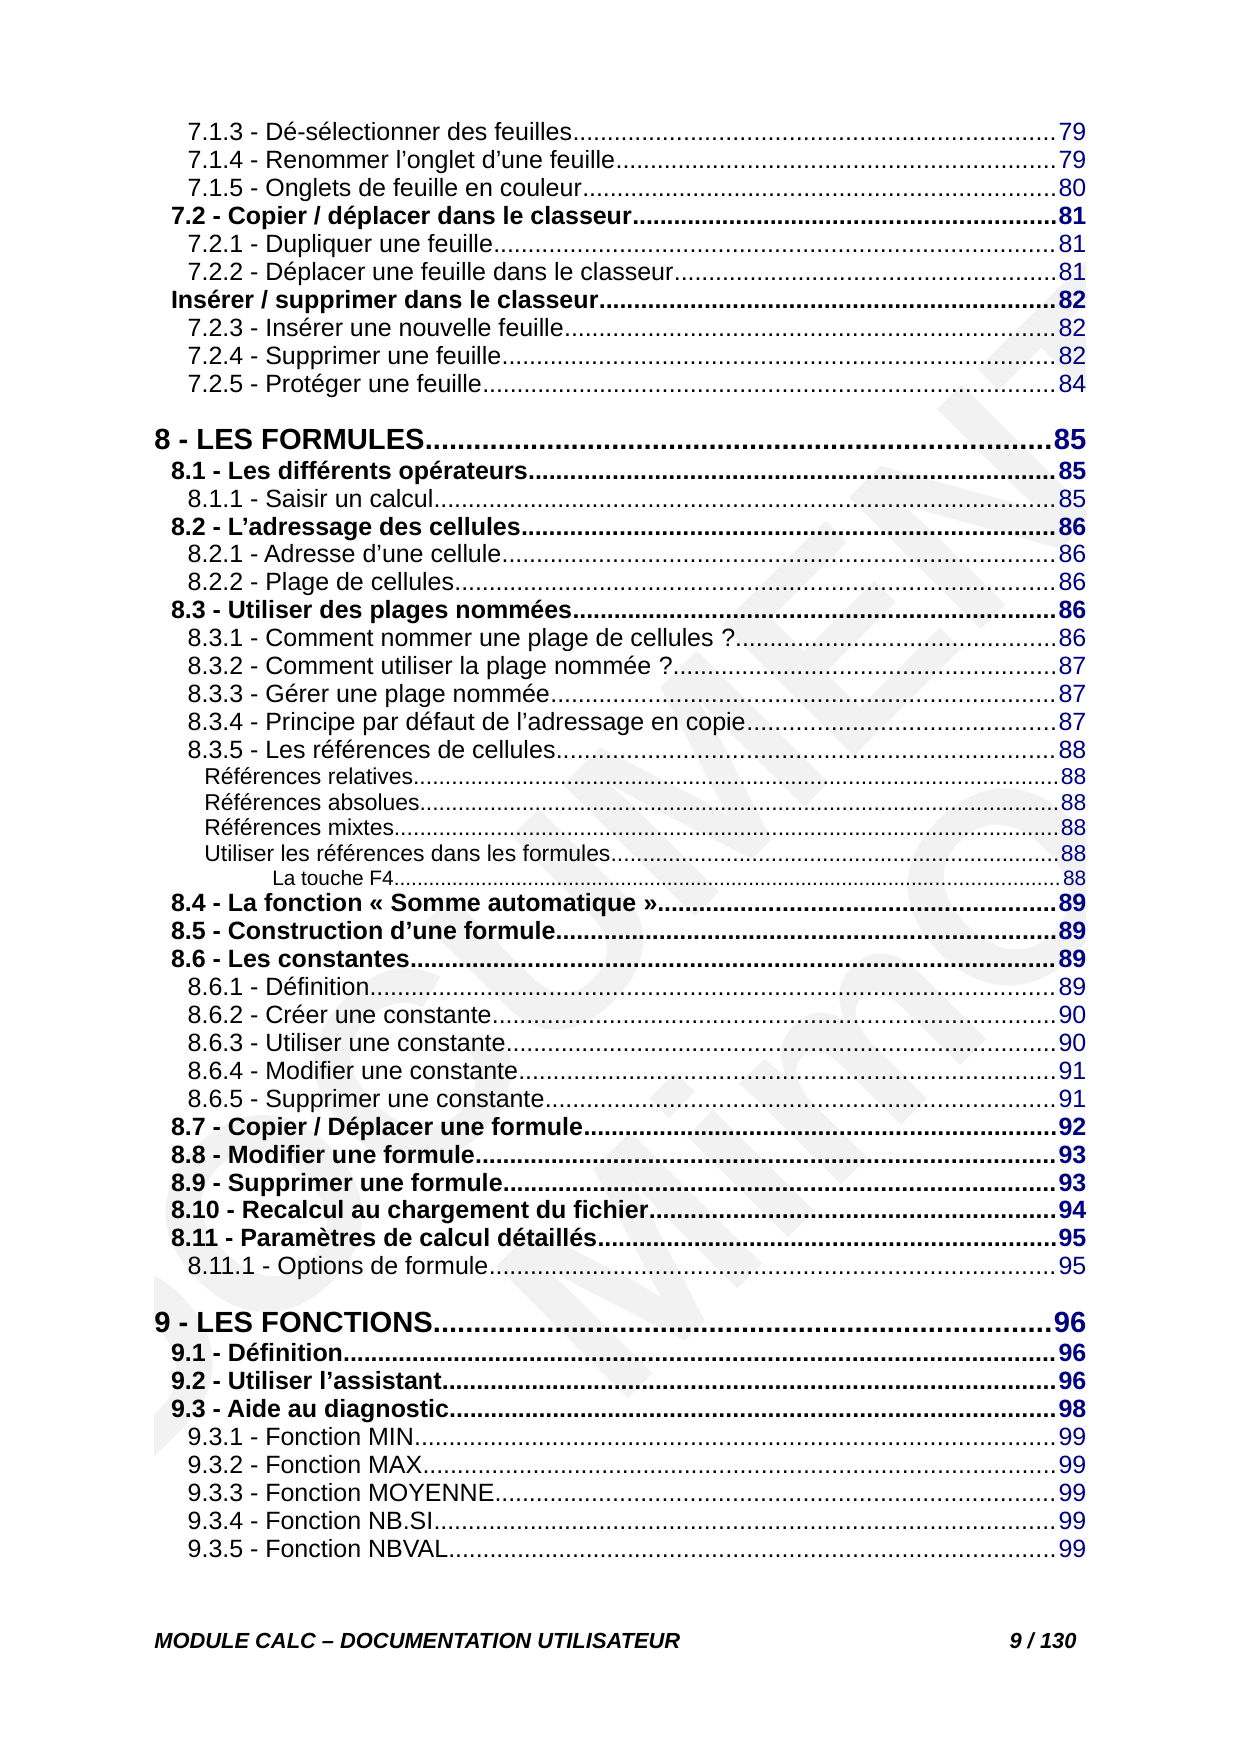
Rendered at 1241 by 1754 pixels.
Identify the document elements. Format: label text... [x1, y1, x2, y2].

text 8.6.5 - Supprimer une constante 91 [187, 1085, 1086, 1113]
text 7.2 - Copier / déplacer dans le classeur 81 [171, 202, 1086, 230]
text 9.3.5 - Fonction NBVAL 99 [187, 1535, 1086, 1563]
text 8.6.2 - Créer une constante 90 [187, 1001, 1086, 1029]
text 9.3.2 - Fonction MAX 99 [187, 1451, 1086, 1479]
text 7.1.4 - Renommer l’onglet d’une feuille 79 [187, 146, 1086, 174]
text 8.9 - Supprimer une formule 93 [171, 1168, 1086, 1196]
text 7.2.5 - Protéger une feuille 84 [187, 369, 1086, 397]
text 8.11 - Paramètres de calcul détaillés 95 [171, 1224, 1086, 1252]
text 8.3.5 - Les références de cellules 88 [187, 736, 1086, 763]
text 8.4 - La fonction « Somme automatique » 89 [171, 889, 1086, 917]
text 8.3.4 - Principe par défaut de l’adressage en copie 87 [187, 708, 1086, 736]
text 7.1.3 - Dé-sélectionner des feuilles 79 [187, 118, 1086, 146]
text 8.6 - Les constantes 89 [171, 945, 1086, 973]
text 8.7 - Copier / Déplacer une formule 92 [171, 1113, 1086, 1141]
text 8.2.2 - Plage de cellules 86 [187, 568, 1086, 596]
text 7.2.4 - Supprimer une feuille 82 [187, 341, 1086, 369]
text 9.1 - Définition 96 [171, 1339, 1086, 1367]
text 8.3.1 - Comment nommer une plage de cellules ? 86 [187, 624, 1086, 652]
text Références relatives 88 [204, 763, 1086, 789]
text La touche F4 88 [272, 866, 1086, 889]
text 8.3.2 - Comment utiliser la plage nommée ? 87 [187, 652, 1086, 680]
text Références mixtes 88 [204, 815, 1086, 840]
text 7.1.5 - Onglets de feuille en couleur 80 [187, 174, 1086, 202]
text 8.1 - Les différents opérateurs 85 [171, 456, 1086, 484]
text 8.2.1 - Adresse d’une cellule 86 [187, 540, 1086, 568]
text 8.6.1 - Définition 89 [187, 973, 1086, 1001]
text 7.2.3 - Insérer une nouvelle feuille 82 [187, 313, 1086, 341]
text 8.2 - L’adressage des cellules 86 [171, 512, 1086, 540]
text 8.10 - Recalcul au chargement du fichier 94 [171, 1196, 1086, 1224]
text 8.6.4 - Modifier une constante 91 [187, 1057, 1086, 1085]
text 7.2.1 - Dupliquer une feuille 81 [187, 230, 1086, 258]
text 8.3.3 - Gérer une plage nommée 87 [187, 680, 1086, 708]
text 7.2.2 - Déplacer une feuille dans le classeur 81 [187, 258, 1086, 286]
text 8 - Les formules 85 [154, 423, 1086, 456]
text 8.8 - Modifier une formule 93 [171, 1141, 1086, 1168]
text 9 - Les fonctions 96 [154, 1306, 1086, 1339]
text Utiliser les références dans les formules 88 [204, 840, 1086, 866]
text 8.3 - Utiliser des plages nommées 86 [171, 596, 1086, 624]
text Insérer / supprimer dans le classeur 82 [171, 286, 1086, 313]
text 8.6.3 - Utiliser une constante 90 [187, 1029, 1086, 1057]
text 9.3.4 - Fonction NB.SI 99 [187, 1507, 1086, 1535]
text 9.3 - Aide au diagnostic 98 [171, 1395, 1086, 1423]
text 9.2 - Utiliser l’assistant 96 [171, 1367, 1086, 1395]
text 8.1.1 - Saisir un calcul 85 [187, 484, 1086, 512]
text 9.3.1 - Fonction MIN 99 [187, 1423, 1086, 1451]
text 9.3.3 - Fonction MOYENNE 99 [187, 1479, 1086, 1507]
text 8.11.1 - Options de formule 95 [187, 1252, 1086, 1280]
text 8.5 - Construction d’une formule 89 [171, 917, 1086, 945]
text Références absolues 88 [204, 789, 1086, 815]
